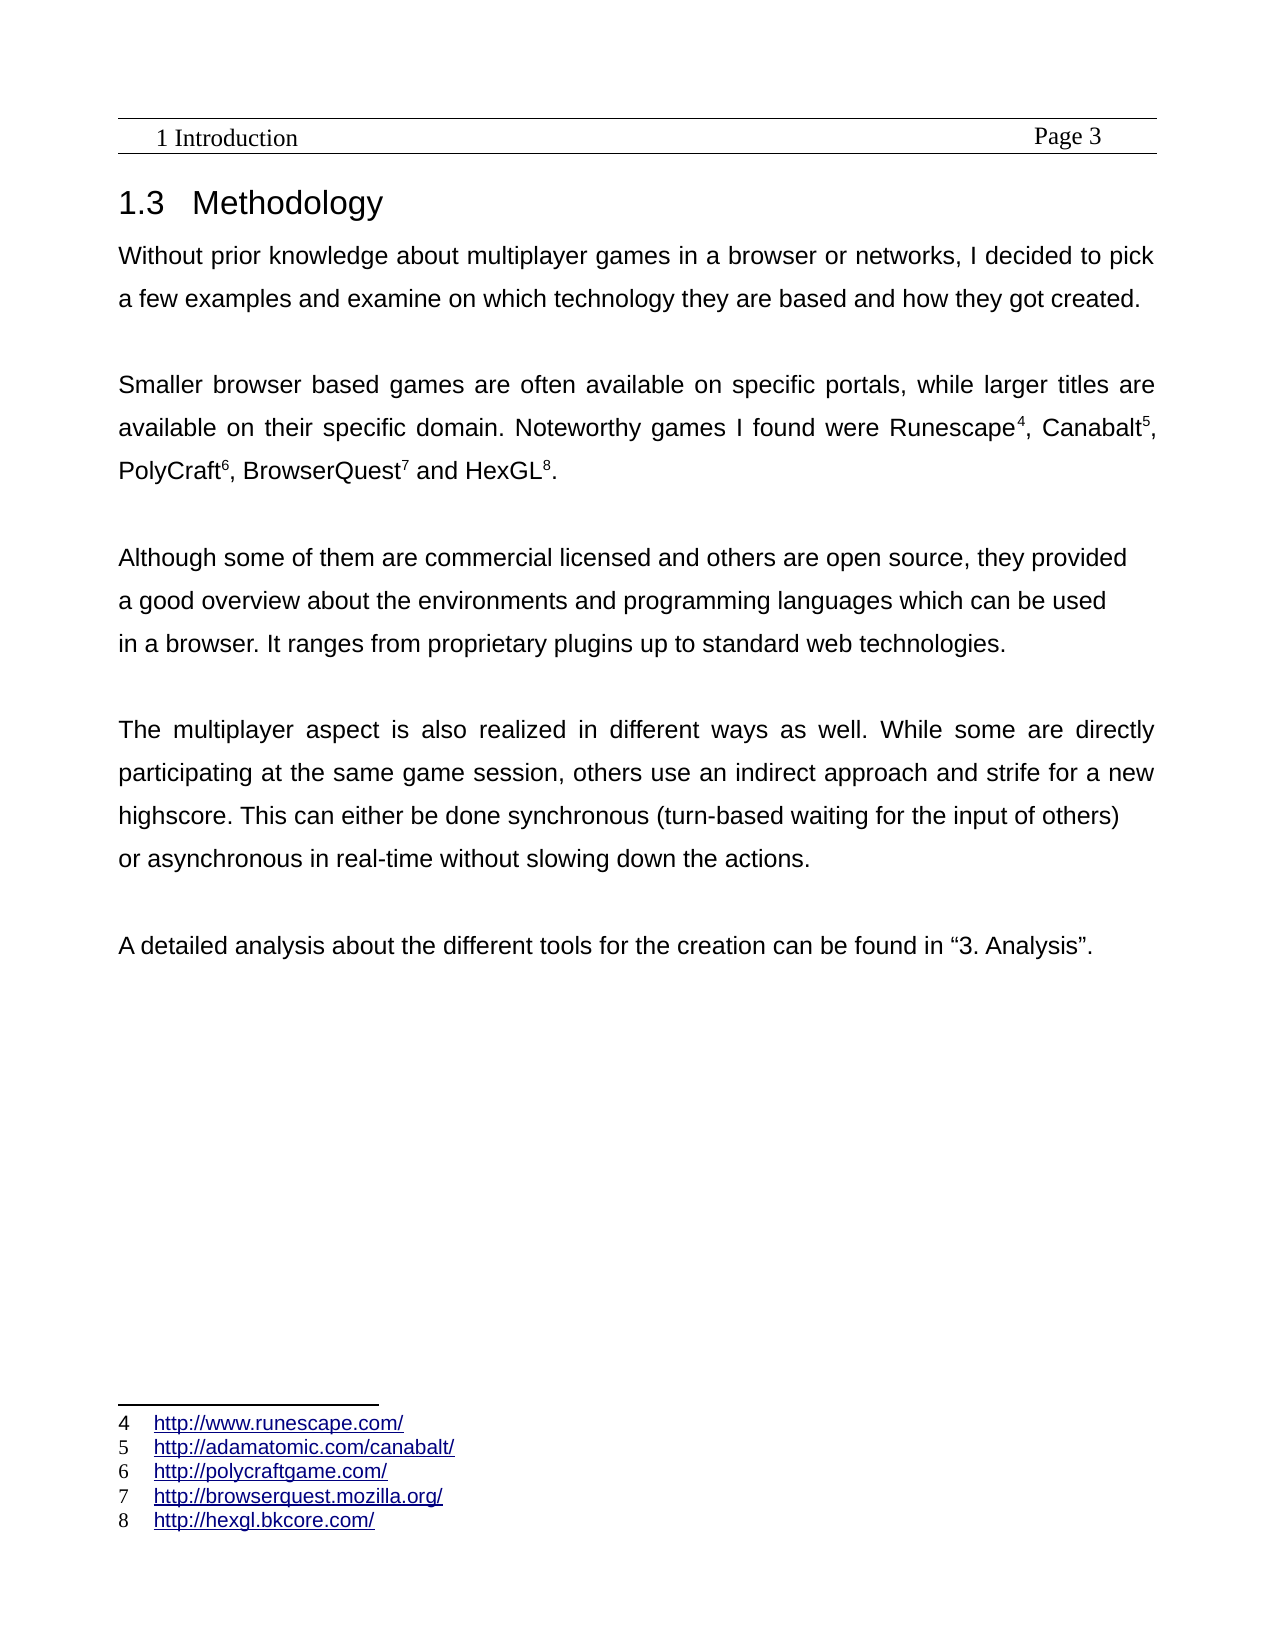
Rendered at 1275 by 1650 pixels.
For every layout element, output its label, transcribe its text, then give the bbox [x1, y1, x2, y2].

text a good overview about the environments and programming languages which can be used [118, 586, 1157, 614]
text http://polycraftgame.com/ [118, 1459, 1157, 1483]
text or asynchronous in real-time without slowing down the actions. [118, 844, 1157, 873]
text The multiplayer aspect is also realized in different ways as well. While some are directly participating at the same game session, others use an indirect approach and strife for a new highscore. This can either be done synchronous (turn-based waiting for the input of others) [118, 715, 1157, 830]
text http://hexgl.bkcore.com/ [118, 1508, 1157, 1532]
text Although some of them are commercial licensed and others are open source, they provided [118, 543, 1157, 571]
text Smaller browser based games are often available on specific portals, while larger titles are available on their specific domain. Noteworthy games I found were Runescape, Canabalt, PolyCraft, BrowserQuest and HexGL. [118, 370, 1157, 485]
text A detailed analysis about the different tools for the creation can be found in “3. Analysis”. [118, 931, 1157, 959]
text 1.3 Methodology [118, 183, 1157, 222]
text http://adamatomic.com/canabalt/ [118, 1435, 1157, 1459]
text http://browserquest.mozilla.org/ [118, 1483, 1157, 1508]
text http://www.runescape.com/ [118, 1411, 1157, 1435]
text in a browser. It ranges from proprietary plugins up to standard web technologies. [118, 629, 1157, 658]
text Without prior knowledge about multiplayer games in a browser or networks, I decided to pick a few examples and examine on which technology they are based and how they got created. [118, 241, 1157, 313]
